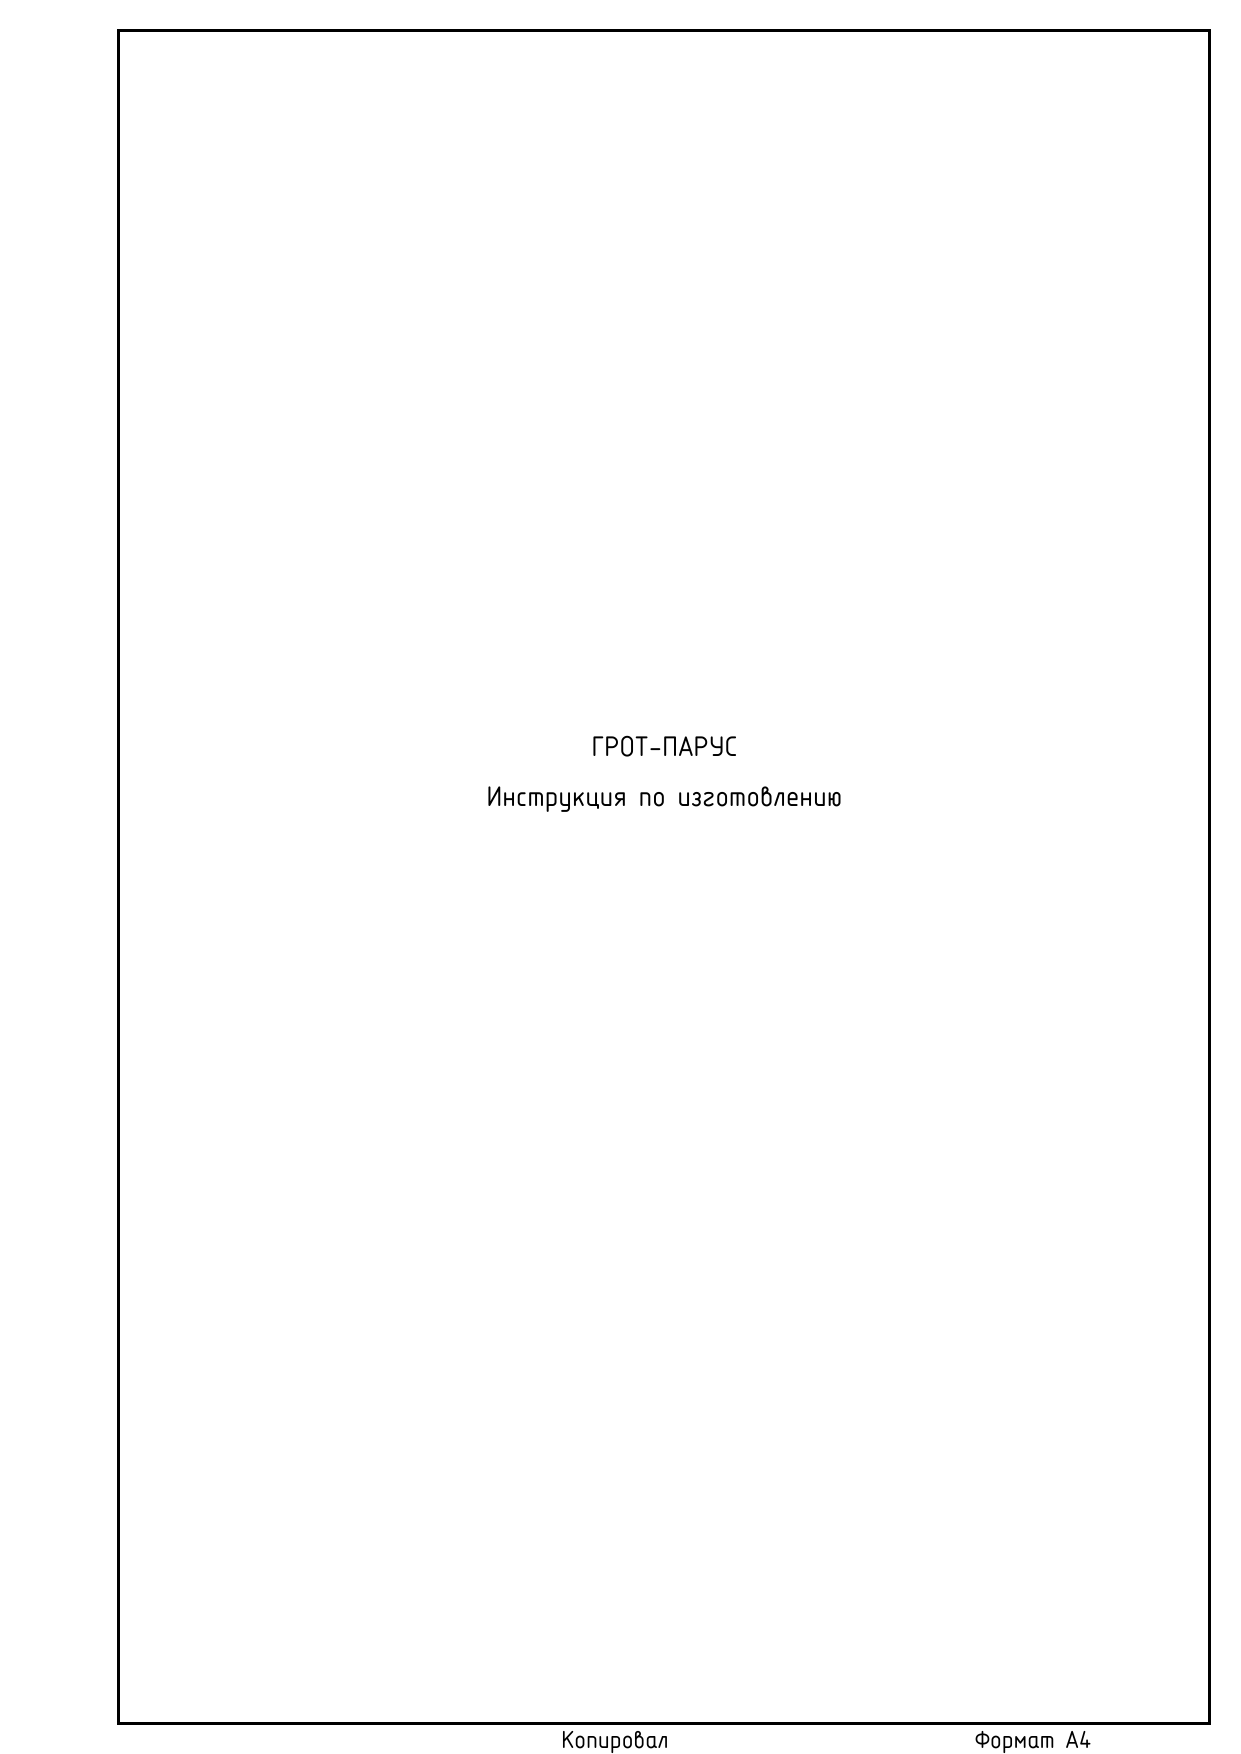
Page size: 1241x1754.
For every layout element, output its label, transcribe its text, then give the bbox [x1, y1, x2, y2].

text Инструкция по изготовлению [148, 779, 1181, 812]
text ГРОТ-ПАРУС [148, 729, 1181, 762]
